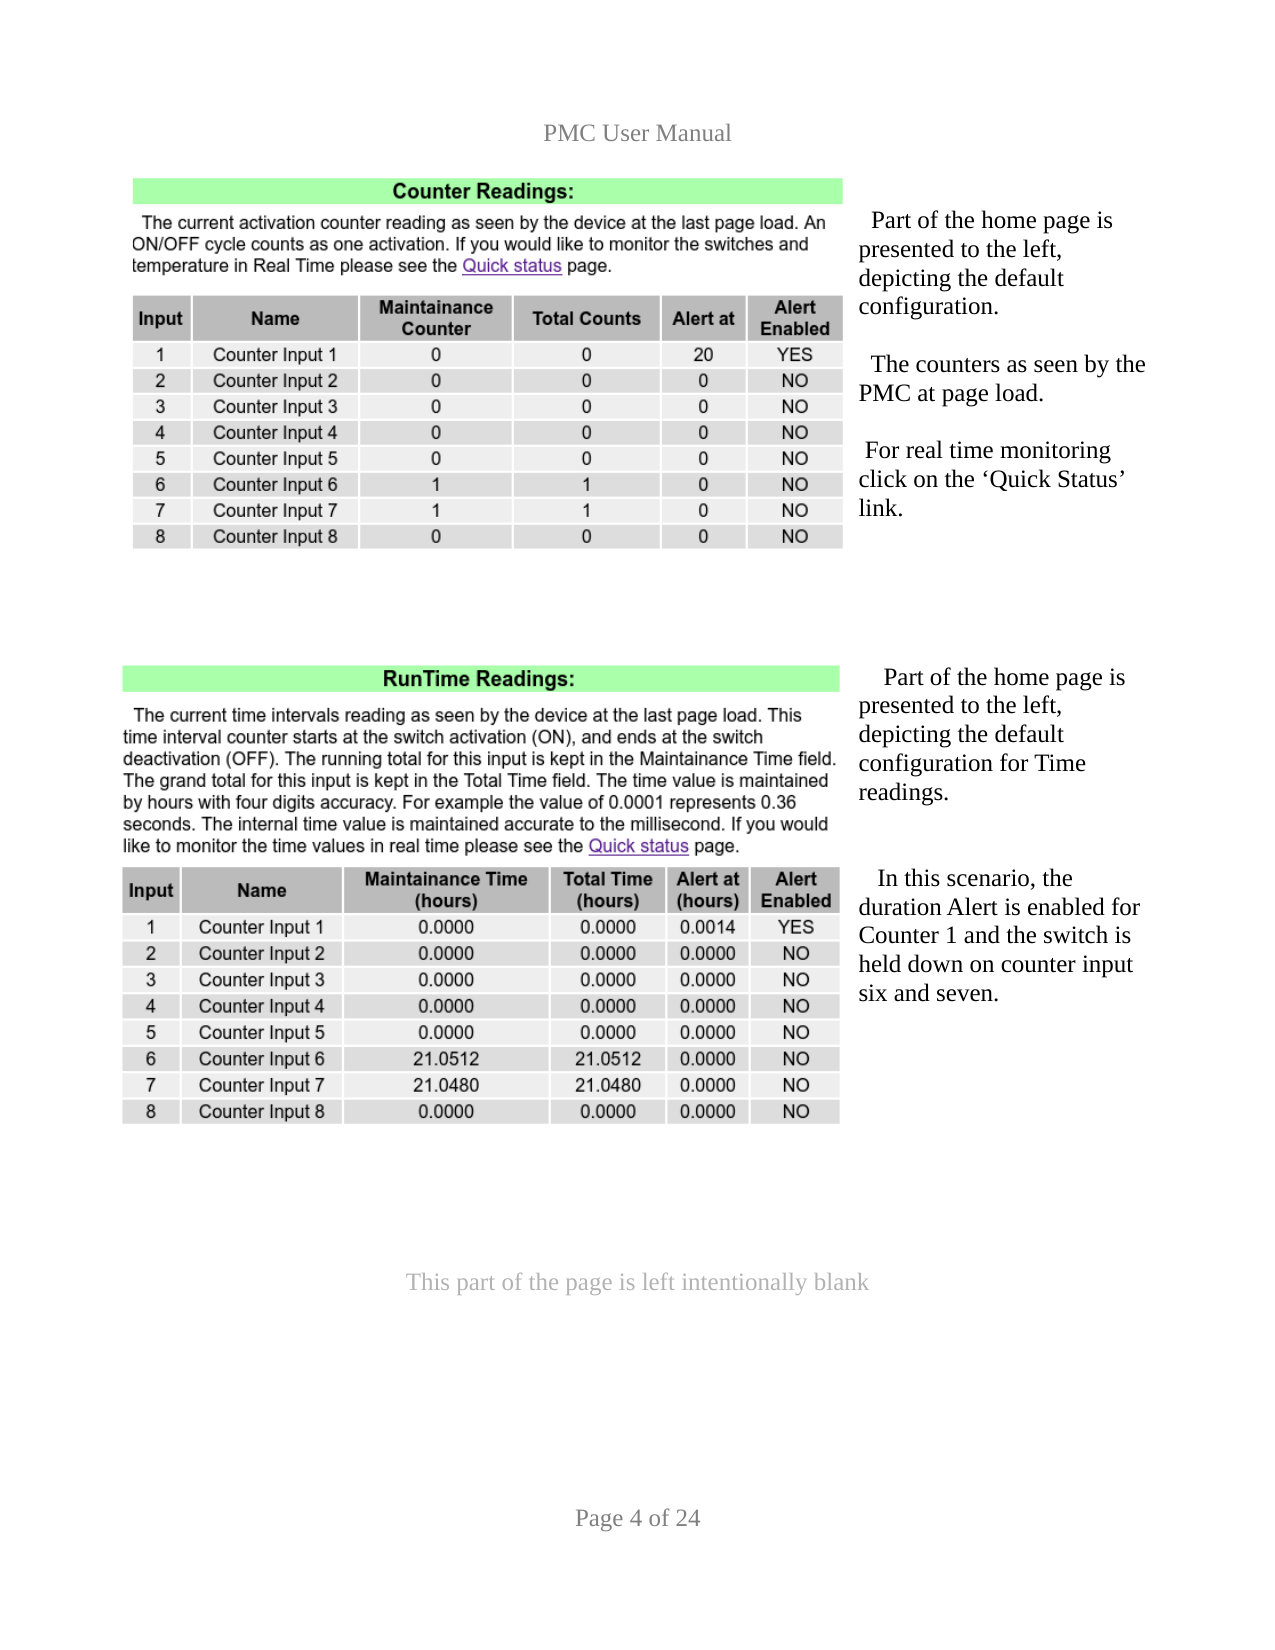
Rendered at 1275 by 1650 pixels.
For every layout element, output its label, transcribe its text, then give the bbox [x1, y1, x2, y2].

picture [118, 661, 840, 1125]
table_header [840, 662, 858, 1124]
table_header Part of the home page is presented to the left, depicting the default configuration. The counters as seen by the PMC at page load. For real time monitoring click on the ‘Quick Status’ link. [858, 176, 1157, 581]
text This part of the page is left intentionally blank [118, 1267, 1157, 1296]
picture [132, 176, 844, 552]
table_header Part of the home page is presented to the left, depicting the default configuration for Time readings. In this scenario, the duration Alert is enabled for Counter 1 and the switch is held down on counter input six and seven. [858, 662, 1157, 1124]
table_header [118, 176, 858, 581]
